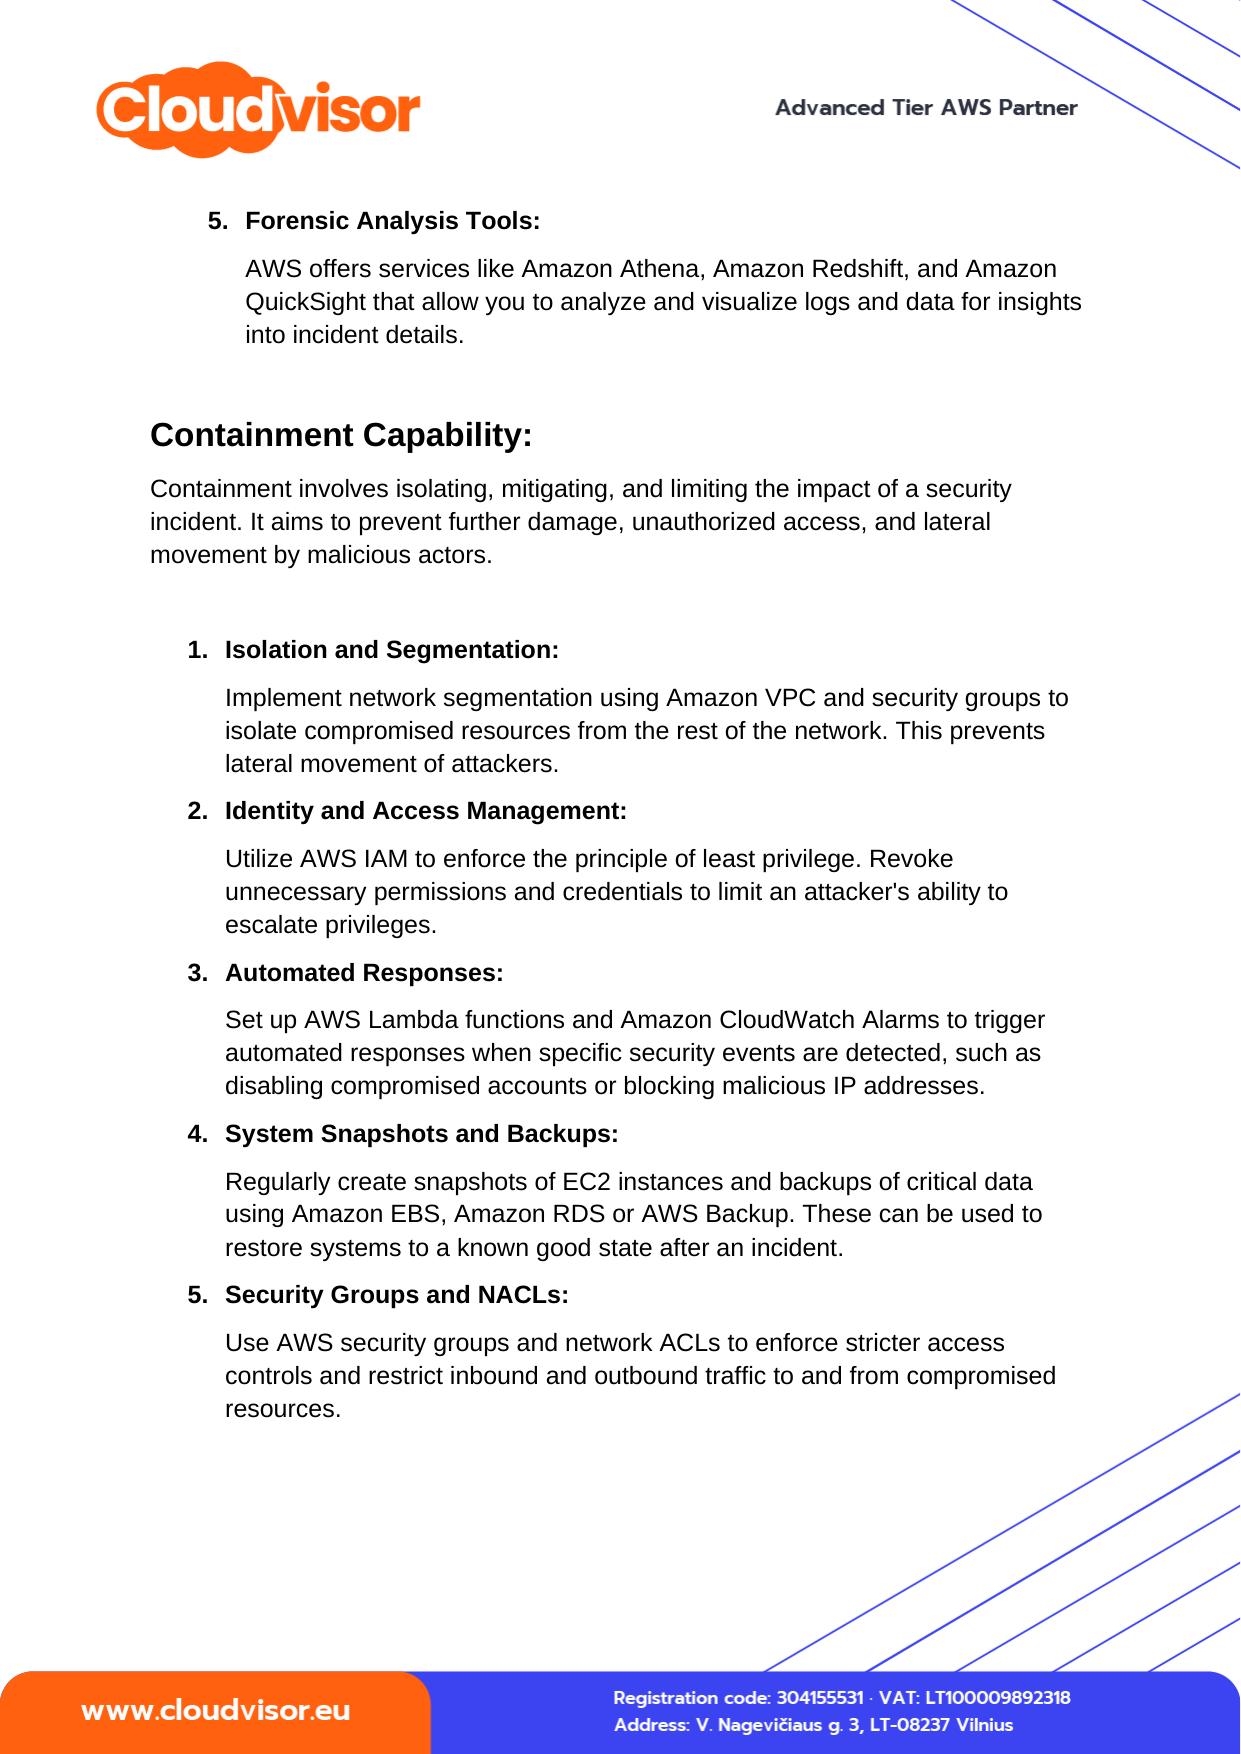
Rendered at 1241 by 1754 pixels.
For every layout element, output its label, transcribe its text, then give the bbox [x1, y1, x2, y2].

text Use AWS security groups and network ACLs to enforce stricter access controls and restrict inbound and outbound traffic to and from compromised resources. [225, 1328, 1090, 1422]
text Implement network segmentation using Amazon VPC and security groups to isolate compromised resources from the rest of the network. This prevents lateral movement of attackers. [225, 683, 1090, 777]
list Security Groups and NACLs: [187, 1280, 1090, 1309]
text Regularly create snapshots of EC2 instances and backups of critical data using Amazon EBS, Amazon RDS or AWS Backup. These can be used to restore systems to a known good state after an incident. [225, 1166, 1090, 1261]
list Forensic Analysis Tools: [208, 206, 1090, 235]
text Containment involves isolating, mitigating, and limiting the impact of a security incident. It aims to prevent further damage, unauthorized access, and lateral movement by malicious actors. [150, 474, 1090, 569]
list Isolation and Segmentation: [187, 635, 1090, 664]
picture [0, 0, 1241, 1754]
text Utilize AWS IAM to enforce the principle of least privilege. Revoke unnecessary permissions and credentials to limit an attacker's ability to escalate privileges. [225, 844, 1090, 939]
list System Snapshots and Backups: [187, 1119, 1090, 1148]
text Set up AWS Lambda functions and Amazon CloudWatch Alarms to trigger automated responses when specific security events are detected, such as disabling compromised accounts or blocking malicious IP addresses. [225, 1005, 1090, 1100]
list Identity and Access Management: [187, 796, 1090, 825]
text AWS offers services like Amazon Athena, Amazon Redshift, and Amazon QuickSight that allow you to analyze and visualize logs and data for insights into incident details. [245, 254, 1090, 349]
text Containment Capability: [150, 415, 1090, 453]
list Automated Responses: [187, 958, 1090, 986]
